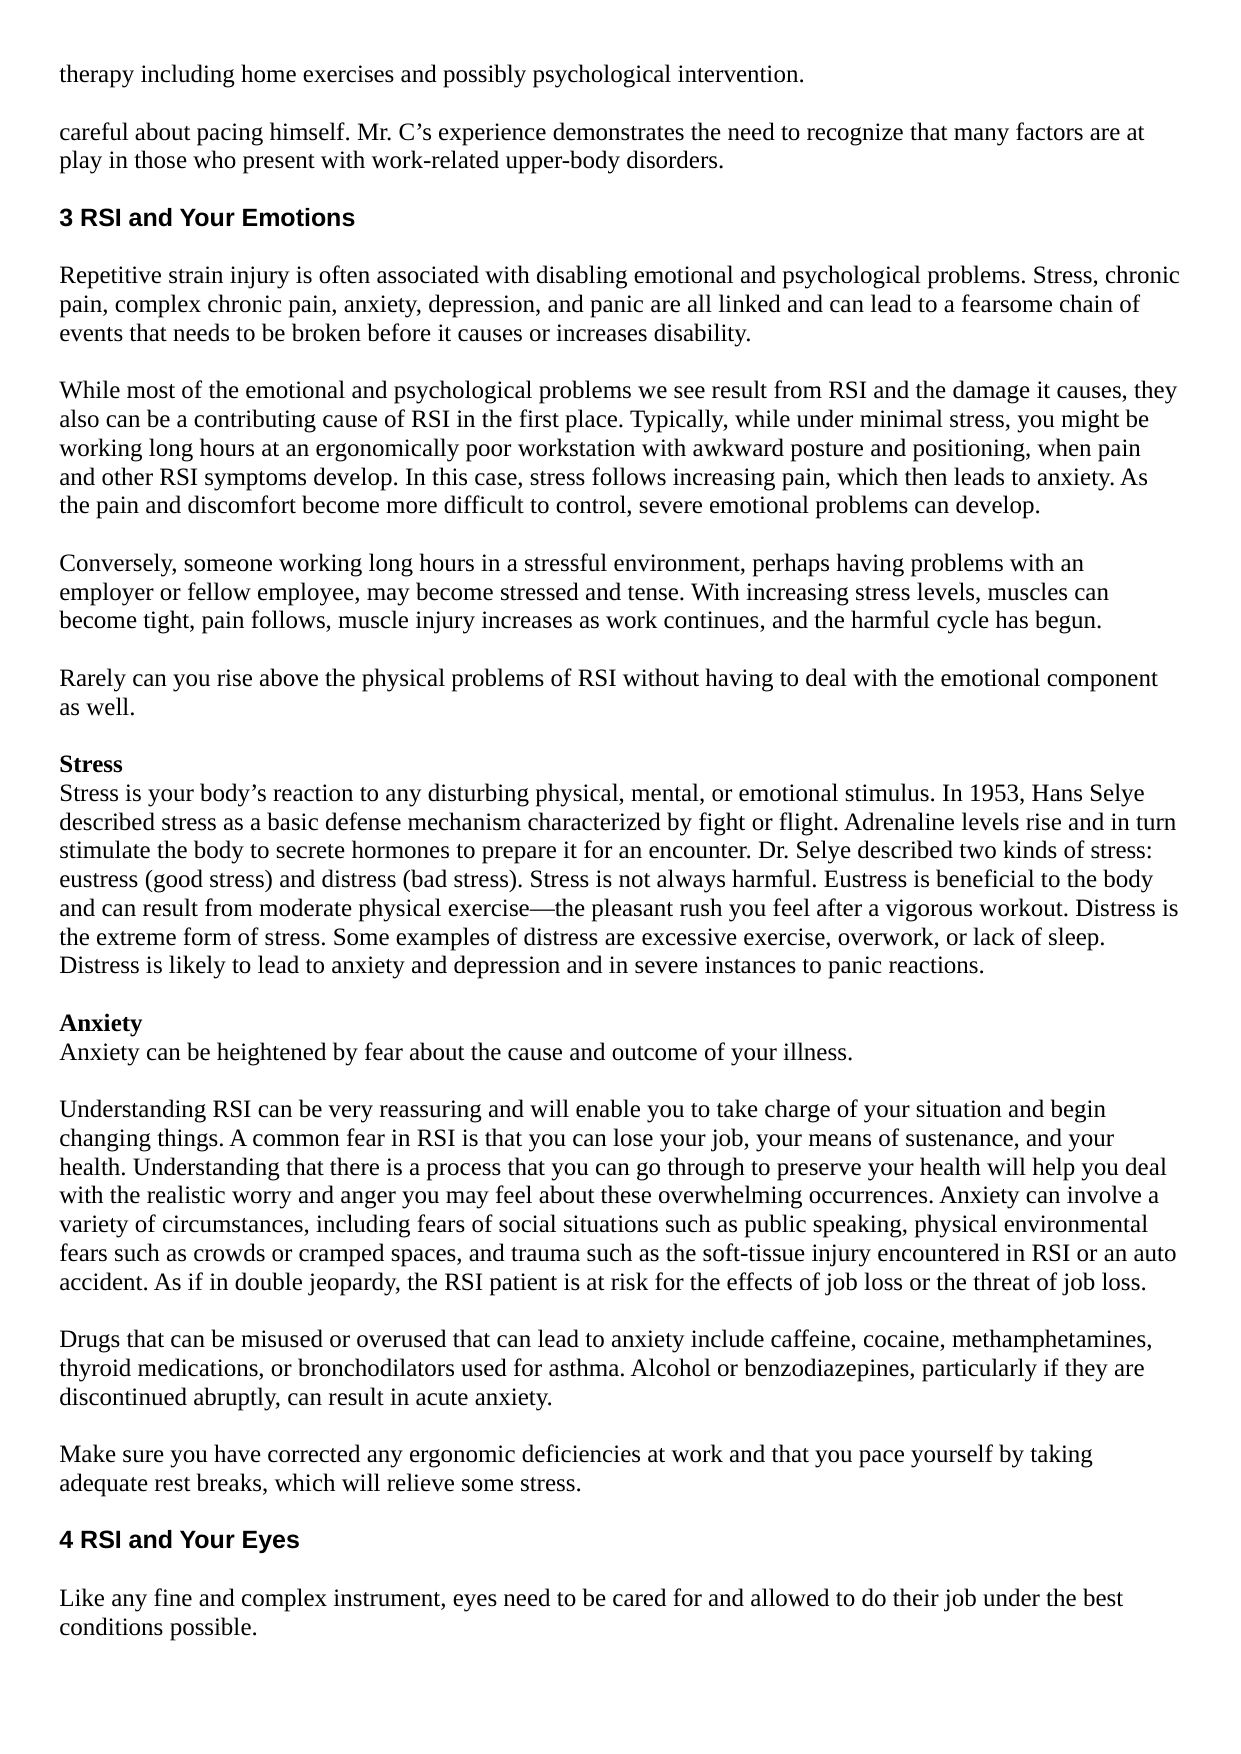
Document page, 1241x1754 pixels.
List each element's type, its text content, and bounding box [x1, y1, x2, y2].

text 3 RSI and Your Emotions [59, 203, 1181, 232]
text Stress is your body’s reaction to any disturbing physical, mental, or emotional stimulus. In 1953, Hans Selye described stress as a basic defense mechanism characterized by fight or flight. Adrenaline levels rise and in turn stimulate the body to secrete hormones to prepare it for an encounter. Dr. Selye described two kinds of stress: eustress (good stress) and distress (bad stress). Stress is not always harmful. Eustress is beneficial to the body and can result from moderate physical exercise—the pleasant rush you feel after a vigorous workout. Distress is the extreme form of stress. Some examples of distress are excessive exercise, overwork, or lack of sleep. Distress is likely to lead to anxiety and depression and in severe instances to panic reactions. [59, 778, 1181, 979]
text Like any fine and complex instrument, eyes need to be cared for and allowed to do their job under the best conditions possible. [59, 1583, 1181, 1640]
text Anxiety can be heightened by fear about the cause and outcome of your illness. [59, 1037, 1181, 1065]
text Repetitive strain injury is often associated with disabling emotional and psychological problems. Stress, chronic pain, complex chronic pain, anxiety, depression, and panic are all linked and can lead to a fearsome chain of events that needs to be broken before it causes or increases disability. [59, 260, 1181, 347]
text Anxiety [59, 1008, 1181, 1037]
text Conversely, someone working long hours in a stressful environment, perhaps having problems with an employer or fellow employee, may become stressed and tense. With increasing stress levels, muscles can become tight, pain follows, muscle injury increases as work continues, and the harmful cycle has begun. [59, 548, 1181, 634]
text 4 RSI and Your Eyes [59, 1525, 1181, 1554]
text Stress [59, 749, 1181, 778]
text Rarely can you rise above the physical problems of RSI without having to deal with the emotional component as well. [59, 663, 1181, 720]
text Drugs that can be misused or overused that can lead to anxiety include caffeine, cocaine, methamphetamines, thyroid medications, or bronchodilators used for asthma. Alcohol or benzodiazepines, particularly if they are discontinued abruptly, can result in acute anxiety. [59, 1324, 1181, 1410]
text Understanding RSI can be very reassuring and will enable you to take charge of your situation and begin changing things. A common fear in RSI is that you can lose your job, your means of sustenance, and your health. Understanding that there is a process that you can go through to preserve your health will help you deal with the realistic worry and anger you may feel about these overwhelming occurrences. Anxiety can involve a variety of circumstances, including fears of social situations such as public speaking, physical environmental fears such as crowds or cramped spaces, and trauma such as the soft-tissue injury encountered in RSI or an auto accident. As if in double jeopardy, the RSI patient is at risk for the effects of job loss or the threat of job loss. [59, 1094, 1181, 1295]
text Make sure you have corrected any ergonomic deficiencies at work and that you pace yourself by taking adequate rest breaks, which will relieve some stress. [59, 1439, 1181, 1497]
text careful about pacing himself. Mr. C’s experience demonstrates the need to recognize that many factors are at play in those who present with work-related upper-body disorders. [59, 117, 1181, 174]
text therapy including home exercises and possibly psychological intervention. [59, 59, 1181, 88]
text While most of the emotional and psychological problems we see result from RSI and the damage it causes, they also can be a contributing cause of RSI in the first place. Typically, while under minimal stress, you might be working long hours at an ergonomically poor workstation with awkward posture and positioning, when pain and other RSI symptoms develop. In this case, stress follows increasing pain, which then leads to anxiety. As the pain and discomfort become more difficult to control, severe emotional problems can develop. [59, 375, 1181, 519]
